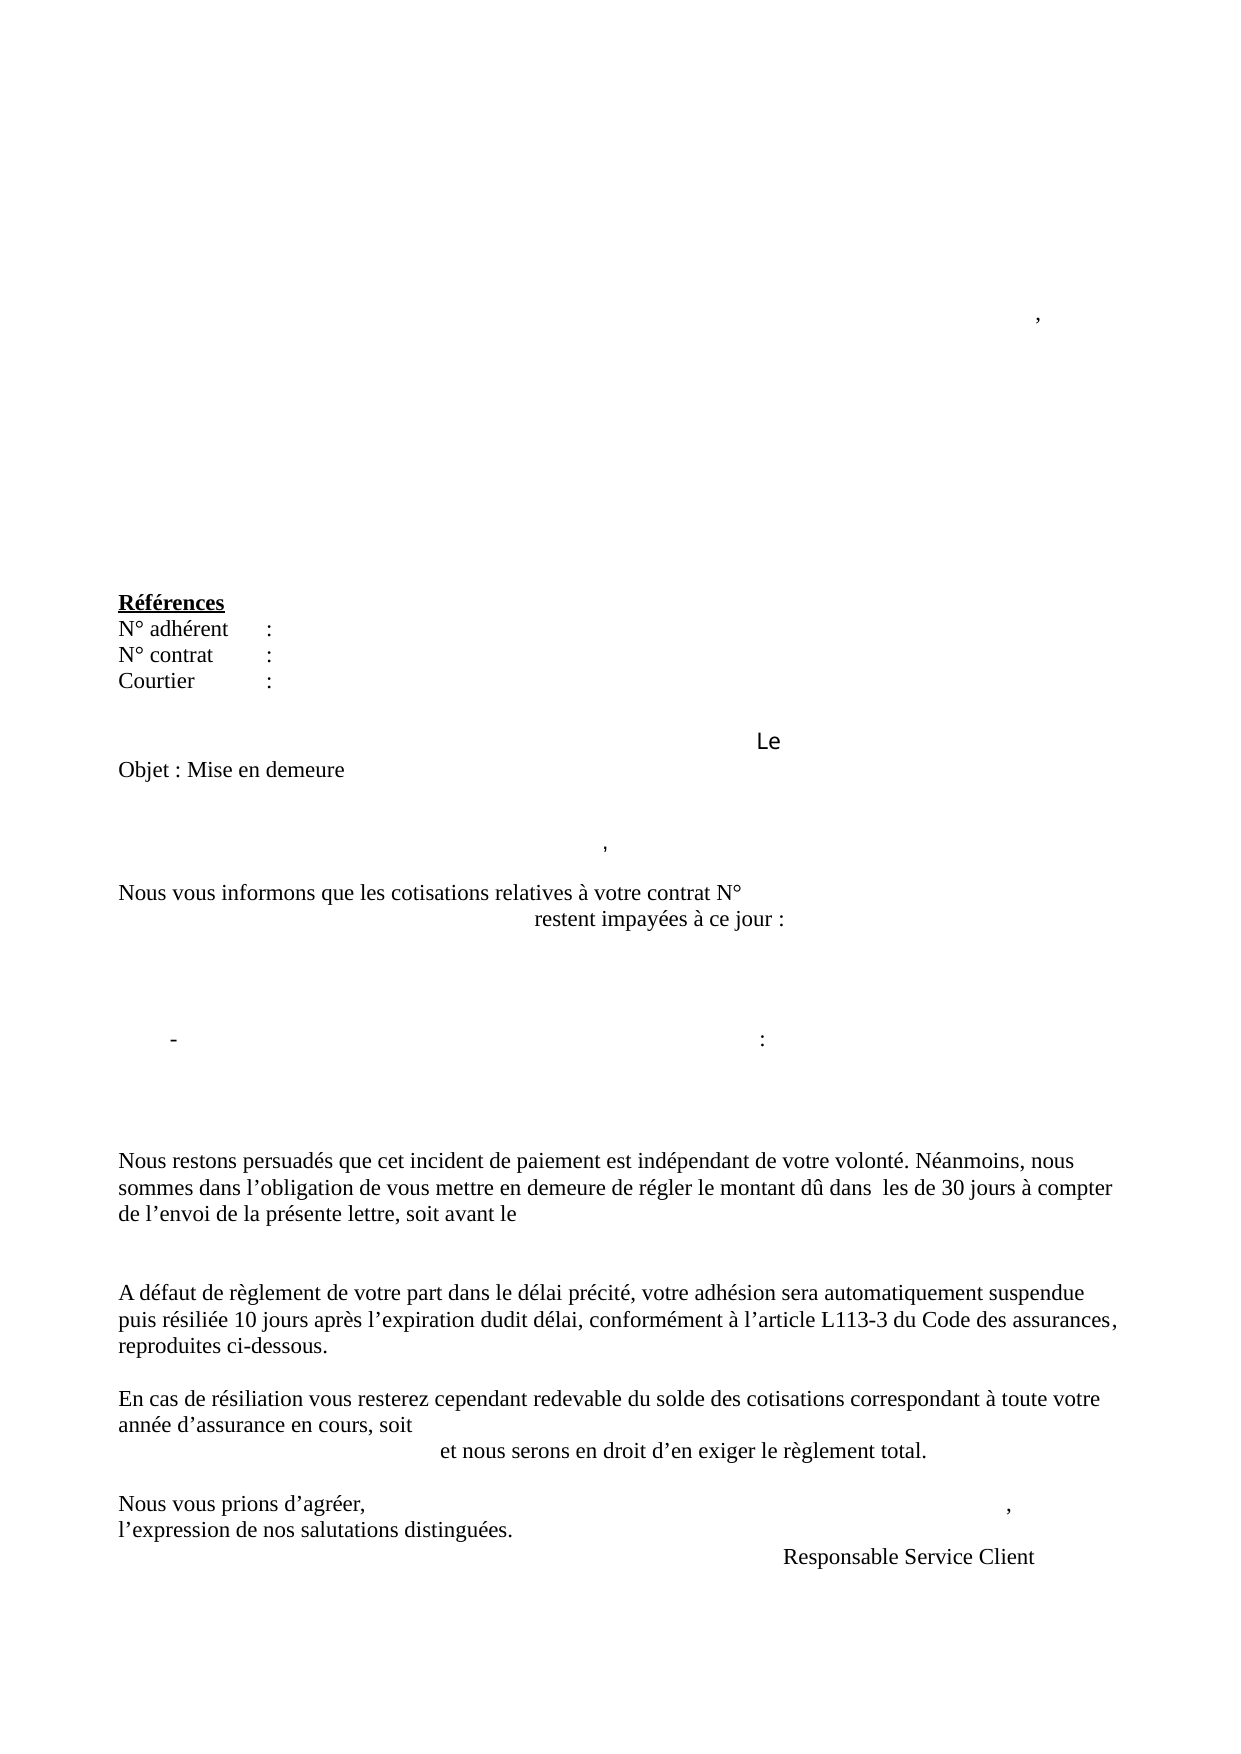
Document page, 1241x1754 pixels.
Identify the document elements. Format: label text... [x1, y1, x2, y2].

text Nous vous informons que les cotisations relatives à votre contrat N° <dunning.contract.contract_number> restent impayées à ce jour : [118, 879, 1122, 931]
text <dunning.party.long_gender_string> <dunning.party.name>, [756, 272, 1122, 325]
text Nous vous prions d’agréer, <dunning.party.long_gender_string> <dunning.party.name>, l’expression de nos salutations distinguées. [118, 1490, 1122, 1543]
text En cas de résiliation vous resterez cependant redevable du solde des cotisations correspondant à toute votre année d’assurance en cours, soit <format_currency(dunning.contract.balance, Party.lang, dunning.contract.currency)> et nous serons en droit d’en exiger le règlement total. [118, 1385, 1122, 1464]
table_cell - <strftime(due_invoice.invoice.invoice_date, '%B %Y')> : <format_currency(due_invoice.invoice.amount_to_pay_today, Party.lang, dunning.contract.currency)> [118, 1019, 1122, 1110]
table_cell </for> [118, 1110, 1122, 1148]
text <for each="dunning in objects"> [118, 186, 1122, 210]
text </if> [756, 536, 1122, 562]
text Responsable Service Client [118, 1543, 1122, 1569]
text A défaut de règlement de votre part dans le délai précité, votre adhésion sera automatiquement suspendue puis résiliée 10 jours après l’expiration dudit délai, conformément à l’article L113-3 du Code des assurances, reproduites ci-dessous. [118, 1279, 1122, 1358]
text <line> [756, 483, 1122, 509]
text <for each="line in dunning.party.main_address.full_address.split('\n')[:-1]"> [756, 404, 1122, 483]
text Courtier : <dunning.contract.company.get_rec_name(None)> [118, 668, 1122, 694]
text </for> [118, 1569, 1122, 1593]
text </for> [756, 509, 1122, 536]
text <if test="dunning.party.main_address"> [756, 325, 1122, 404]
text Objet : Mise en demeure [118, 756, 1122, 783]
text Références [118, 588, 1122, 615]
table_header <for each="due_invoice in dunning.contract.due_invoices"> [118, 958, 1122, 1019]
text N° adhérent : <dunning.party.code> [118, 615, 1122, 641]
text Le <FDate(datetime.date.today())> [756, 725, 1122, 756]
text N° contrat : <dunning.contract.contract_number> [118, 641, 1122, 668]
text Nous restons persuadés que cet incident de paiement est indépendant de votre volonté. Néanmoins, nous sommes dans l’obligation de vous mettre en demeure de régler le montant dû dans les de 30 jours à compter de l’envoi de la présente lettre, soit avant le <format_date(Today + relativedelta(days=30), Party.lang)> [118, 1148, 1122, 1253]
text <dunning.party.long_gender_string>, [118, 828, 1122, 855]
